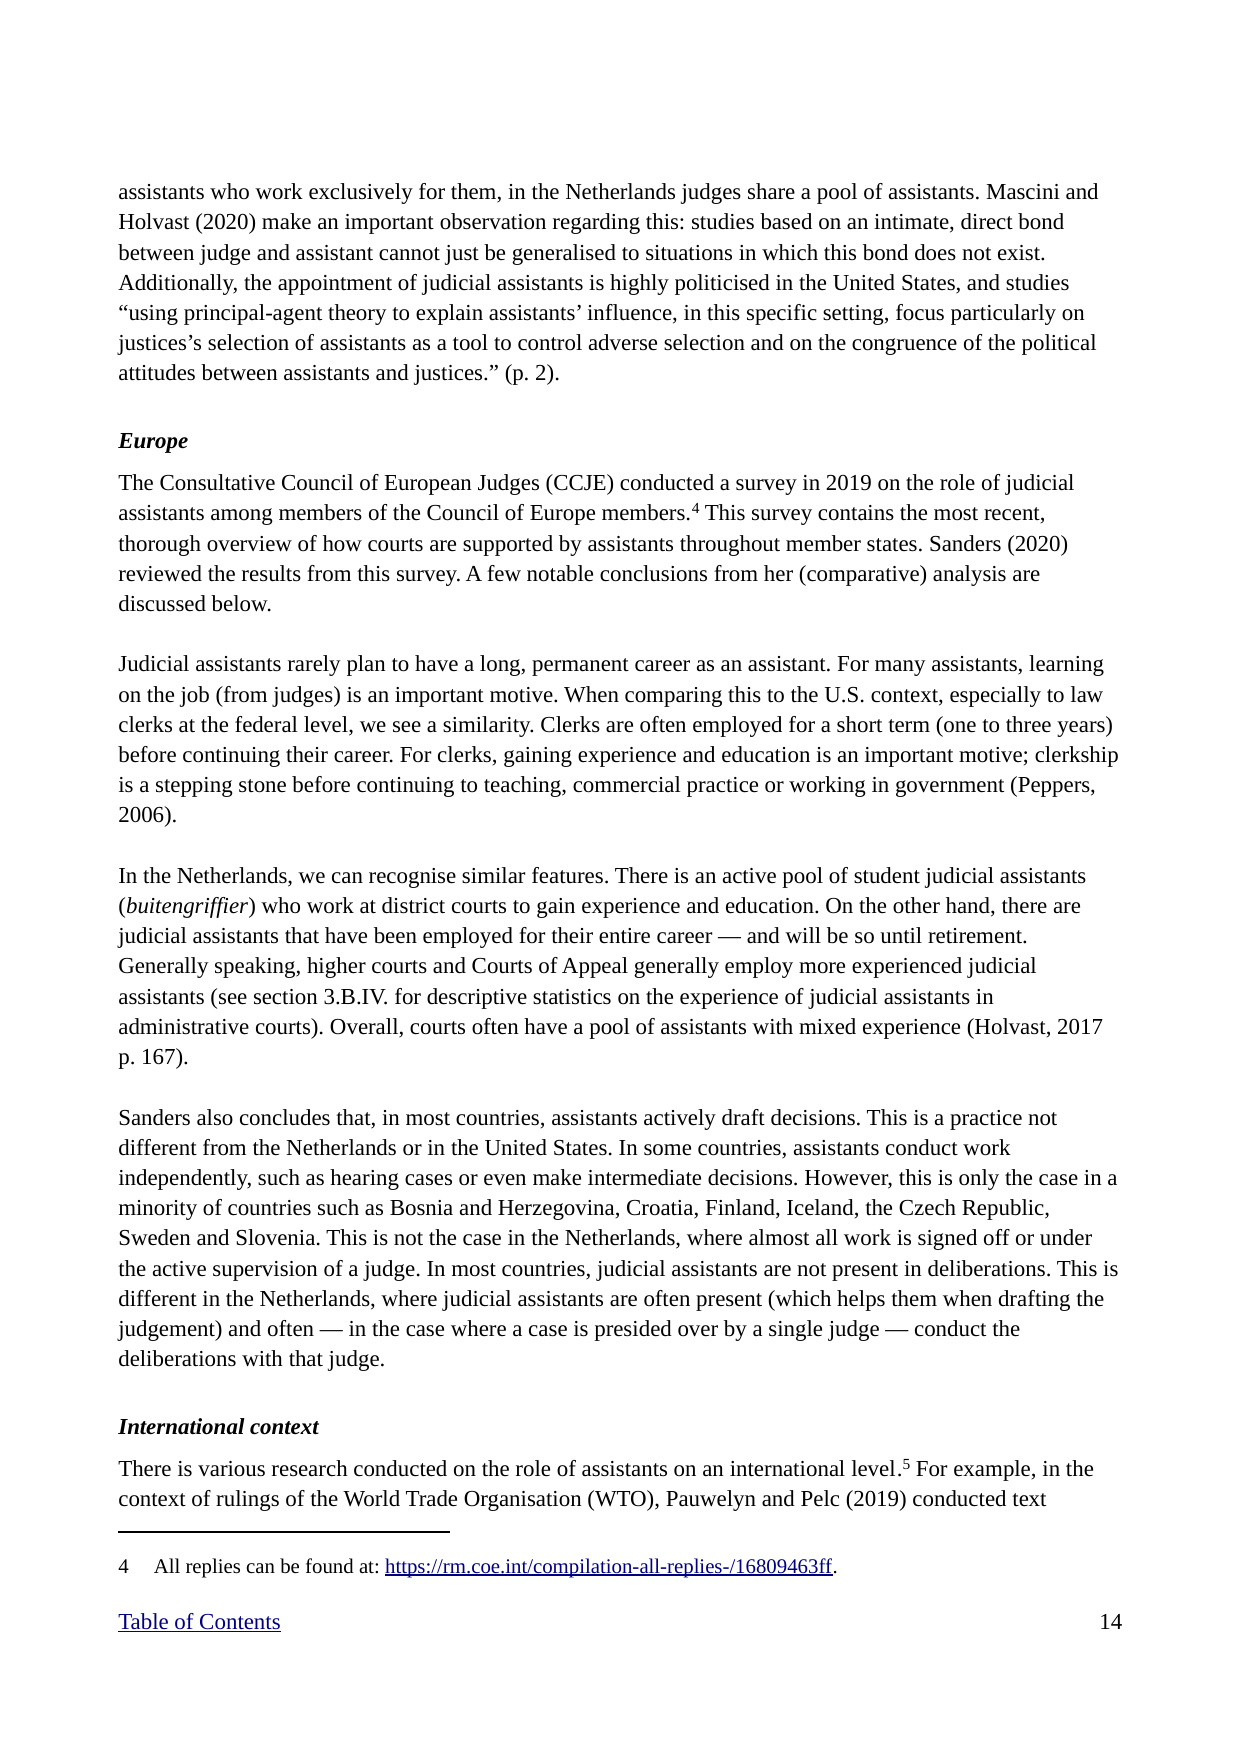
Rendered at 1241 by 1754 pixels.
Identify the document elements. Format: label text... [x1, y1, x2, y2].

text The Consultative Council of European Judges (CCJE) conducted a survey in 2019 on the role of judicial assistants among members of the Council of Europe members. This survey contains the most recent, thorough overview of how courts are supported by assistants throughout member states. Sanders (2020) reviewed the results from this survey. A few notable conclusions from her (comparative) analysis are discussed below. [118, 469, 1122, 616]
text assistants who work exclusively for them, in the Netherlands judges share a pool of assistants. Mascini and Holvast (2020) make an important observation regarding this: studies based on an intimate, direct bond between judge and assistant cannot just be generalised to situations in which this bond does not exist. Additionally, the appointment of judicial assistants is highly politicised in the United States, and studies “using principal-agent theory to explain assistants’ influence, in this specific setting, focus particularly on justices’s selection of assistants as a tool to control adverse selection and on the congruence of the political attitudes between assistants and justices.” (p. 2). [118, 178, 1122, 386]
text Judicial assistants rarely plan to have a long, permanent career as an assistant. For many assistants, learning on the job (from judges) is an important motive. When comparing this to the U.S. context, especially to law clerks at the federal level, we see a similarity. Clerks are often employed for a short term (one to three years) before continuing their career. For clerks, gaining experience and education is an important motive; clerkship is a stepping stone before continuing to teaching, commercial practice or working in government (Peppers, 2006). [118, 650, 1122, 828]
text Sanders also concludes that, in most countries, assistants actively draft decisions. This is a practice not different from the Netherlands or in the United States. In some countries, assistants conduct work independently, such as hearing cases or even make intermediate decisions. However, this is only the case in a minority of countries such as Bosnia and Herzegovina, Croatia, Finland, Iceland, the Czech Republic, Sweden and Slovenia. This is not the case in the Netherlands, where almost all work is signed off or under the active supervision of a judge. In most countries, judicial assistants are not present in deliberations. This is different in the Netherlands, where judicial assistants are often present (which helps them when drafting the judgement) and often — in the case where a case is presided over by a single judge — conduct the deliberations with that judge. [118, 1103, 1122, 1372]
text All replies can be found at: https://rm.coe.int/compilation-all-replies-/16809463ff. [118, 1553, 1122, 1578]
subtitle Europe [118, 427, 1122, 453]
text In the Netherlands, we can recognise similar features. There is an active pool of student judicial assistants (buitengriffier) who work at district courts to gain experience and education. On the other hand, there are judicial assistants that have been employed for their entire career — and will be so until retirement. Generally speaking, higher courts and Courts of Appeal generally employ more experienced judicial assistants (see section 3.B.IV. for descriptive statistics on the experience of judicial assistants in administrative courts). Overall, courts often have a pool of assistants with mixed experience (Holvast, 2017 p. 167). [118, 862, 1122, 1069]
text There is various research conducted on the role of assistants on an international level. For example, in the context of rulings of the World Trade Organisation (WTO), Pauwelyn and Pelc (2019) conducted text [118, 1455, 1122, 1512]
subtitle International context [118, 1413, 1122, 1439]
